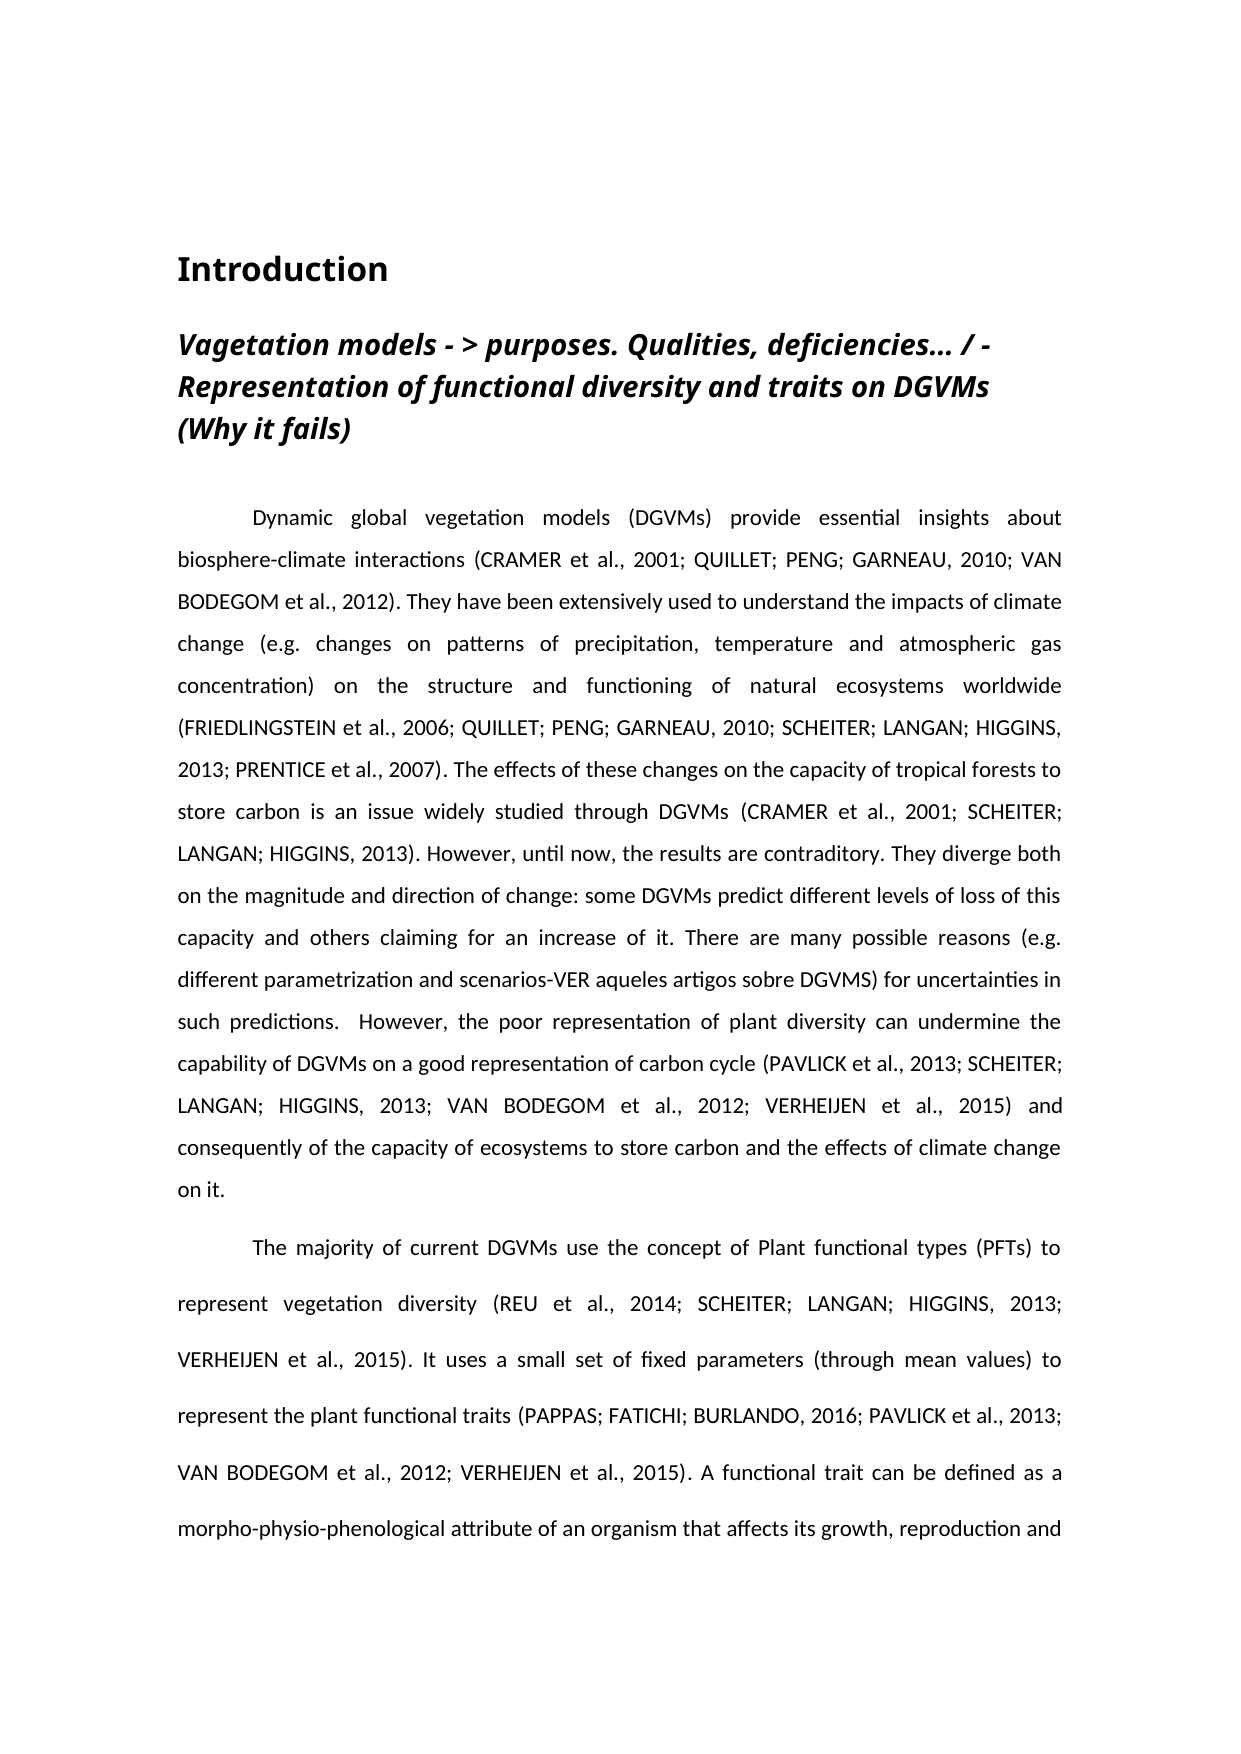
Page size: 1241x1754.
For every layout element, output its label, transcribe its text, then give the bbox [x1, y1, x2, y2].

text Dynamic global vegetation models (DGVMs) provide essential insights about biosphere-climate interactions (CRAMER et al., 2001; QUILLET; PENG; GARNEAU, 2010; VAN BODEGOM et al., 2012)⁠. They have been extensively used to understand the impacts of climate change (e.g. changes on patterns of precipitation, temperature and atmospheric gas concentration) on the structure and functioning of natural ecosystems worldwide (FRIEDLINGSTEIN et al., 2006; QUILLET; PENG; GARNEAU, 2010; SCHEITER; LANGAN; HIGGINS, 2013; PRENTICE et al., 2007)⁠⁠. The effects of these changes on the capacity of tropical forests to store carbon is an issue widely studied through DGVMs (CRAMER et al., 2001; SCHEITER; LANGAN; HIGGINS, 2013)⁠. However, until now, the results are contraditory. They diverge both on the magnitude and direction of change: some DGVMs predict different levels of loss of this capacity and others claiming for an increase of it. There are many possible reasons (e.g. different parametrization and scenarios-VER aqueles artigos sobre DGVMS) for uncertainties in such predictions. However, the poor representation of plant diversity can undermine the capability of DGVMs on a good representation of carbon cycle (PAVLICK et al., 2013; SCHEITER; LANGAN; HIGGINS, 2013; VAN BODEGOM et al., 2012; VERHEIJEN et al., 2015)⁠ and consequently of the capacity of ecosystems to store carbon and the effects of climate change on it. [177, 503, 1063, 1203]
text The majority of current DGVMs use the concept of Plant functional types (PFTs) to represent vegetation diversity (REU et al., 2014; SCHEITER; LANGAN; HIGGINS, 2013; VERHEIJEN et al., 2015)⁠. It uses a small set of fixed parameters (through mean values) to represent the plant functional traits (PAPPAS; FATICHI; BURLANDO, 2016; PAVLICK et al., 2013; VAN BODEGOM et al., 2012; VERHEIJEN et al., 2015)⁠⁠. A functional trait can be defined as a morpho-physio-phenological attribute of an organism that affects its growth, reproduction and [177, 1233, 1063, 1542]
subtitle Vagetation models - > purposes. Qualities, deficiencies… / - Representation of functional diversity and traits on DGVMs (Why it fails) [177, 325, 1063, 448]
subtitle Introduction [177, 245, 1063, 291]
